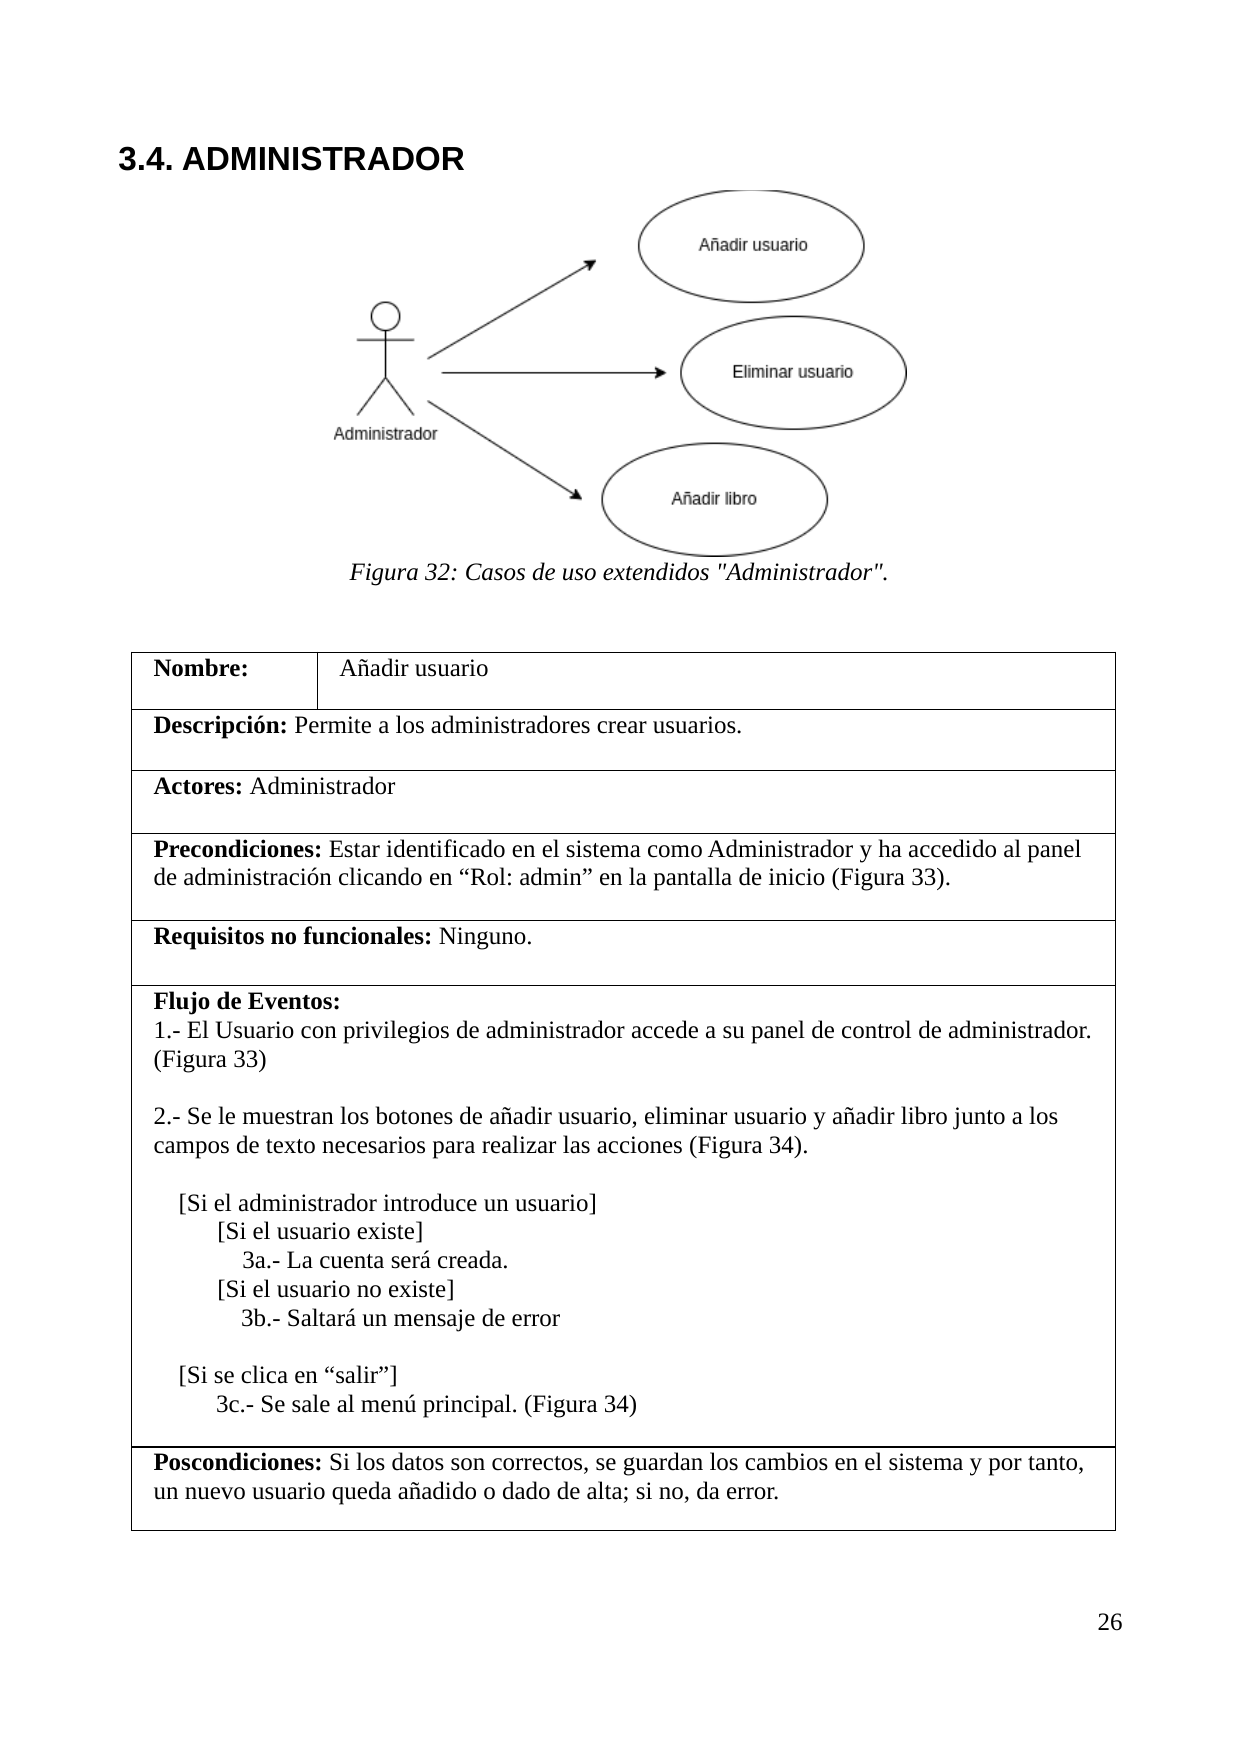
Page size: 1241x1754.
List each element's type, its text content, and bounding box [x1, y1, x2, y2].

text Figura 32: Casos de uso extendidos "Administrador". [118, 202, 1122, 585]
subtitle 3.4. ADMINISTRADOR [118, 139, 1122, 177]
table_cell Flujo de Eventos: 1.- El Usuario con privilegios de administrador accede a su panel de control de administrador. (Figura 33) 2.- Se le muestran los botones de añadir usuario, eliminar usuario y añadir libro junto a los campos de texto necesarios para realizar las acciones (Figura 34). [Si el administrador introduce un usuario] [Si el usuario existe] 3a.- La cuenta será creada. [Si el usuario no existe] 3b.- Saltará un mensaje de error [Si se clica en “salir”] 3c.- Se sale al menú principal. (Figura 34) [132, 986, 1115, 1446]
table_cell Poscondiciones: Si los datos son correctos, se guardan los cambios en el sistema y por tanto, un nuevo usuario queda añadido o dado de alta; si no, da error. [132, 1448, 1115, 1530]
table_header Nombre: [132, 653, 317, 709]
table_cell Requisitos no funcionales: Ninguno. [132, 921, 1115, 985]
table_cell Precondiciones: Estar identificado en el sistema como Administrador y ha accedido al panel de administración clicando en “Rol: admin” en la pantalla de inicio (Figura 33). [132, 834, 1115, 920]
table_header Añadir usuario [318, 653, 1115, 709]
picture [333, 190, 907, 557]
table_cell Descripción: Permite a los administradores crear usuarios. [132, 710, 1115, 770]
table_cell Actores: Administrador [132, 771, 1115, 833]
